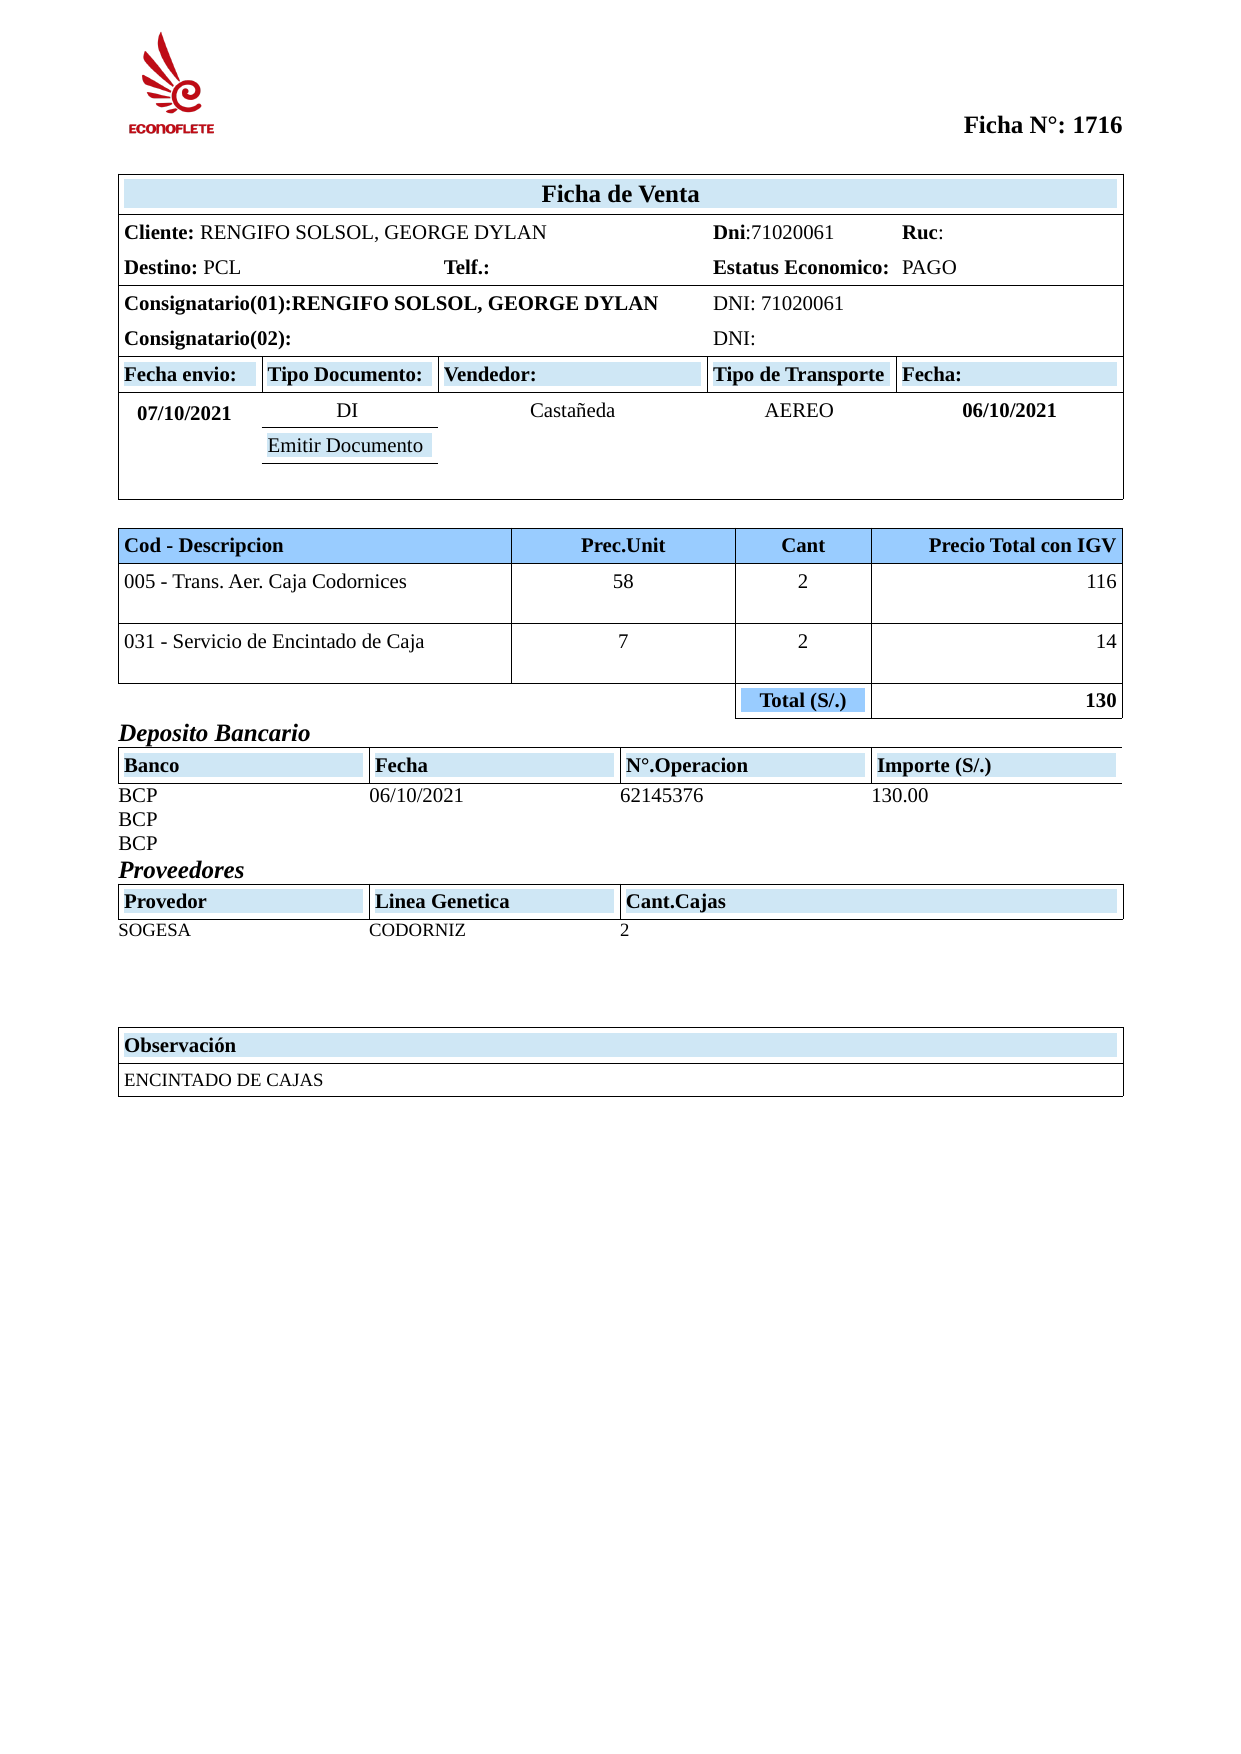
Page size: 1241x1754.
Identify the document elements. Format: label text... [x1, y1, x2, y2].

table_cell 116 [872, 564, 1122, 623]
table_cell ENCINTADO DE CAJAS [119, 1064, 1123, 1096]
table_cell [262, 464, 438, 498]
table_cell SOGESA [118, 920, 369, 941]
table_header Prec.Unit [512, 529, 735, 563]
table_cell [620, 1006, 1123, 1027]
table_cell CODORNIZ [369, 920, 620, 941]
table_header Importe (S/.) [872, 748, 1122, 782]
table_cell 58 [512, 564, 735, 623]
table_cell 130 [872, 684, 1122, 718]
table_cell Emitir Documento [262, 428, 438, 463]
table_cell 06/10/2021 [896, 393, 1123, 498]
table_cell Total (S/.) [736, 684, 871, 718]
table_cell [620, 984, 1123, 1006]
table_cell Destino: PCL [119, 249, 438, 285]
table_cell 7 [512, 624, 735, 682]
table_cell DNI: [707, 321, 1123, 356]
table_cell [369, 831, 620, 855]
picture [118, 31, 225, 134]
table_cell [620, 941, 1123, 962]
table_header Provedor [119, 885, 369, 919]
table_cell 2 [736, 624, 871, 682]
table_cell [118, 941, 369, 962]
table_cell 2 [620, 920, 1123, 941]
table_cell Cliente: RENGIFO SOLSOL, GEORGE DYLAN [119, 215, 707, 249]
table_cell DI [262, 393, 438, 427]
table_header Fecha [370, 748, 620, 782]
table_cell Consignatario(01):RENGIFO SOLSOL, GEORGE DYLAN [119, 286, 707, 321]
table_cell 130.00 [871, 784, 1122, 807]
table_cell Tipo Documento: [263, 357, 438, 392]
table_cell Castañeda [438, 393, 707, 498]
table_cell AEREO [707, 393, 896, 498]
table_cell Fecha envio: [119, 357, 262, 392]
table_cell BCP [118, 807, 369, 831]
table_cell 031 - Servicio de Encintado de Caja [119, 624, 511, 682]
table_cell BCP [118, 831, 369, 855]
table_cell Vendedor: [439, 357, 707, 392]
table_header Banco [119, 748, 369, 782]
text Proveedores [118, 855, 1122, 883]
table_cell [369, 1006, 620, 1027]
table_header N°.Operacion [621, 748, 871, 782]
table_cell BCP [118, 784, 369, 807]
table_cell [369, 984, 620, 1006]
table_cell Tipo de Transporte [708, 357, 896, 392]
table_cell Consignatario(02): [119, 321, 707, 356]
table_header Cant [736, 529, 871, 563]
table_cell [369, 963, 620, 984]
table_cell Telf.: [438, 249, 707, 285]
table_cell Estatus Economico: [707, 249, 896, 285]
table_cell [620, 963, 1123, 984]
table_cell [369, 941, 620, 962]
table_cell [620, 807, 871, 831]
table_header Linea Genetica [370, 885, 620, 919]
table_cell DNI: 71020061 [707, 286, 1123, 321]
table_header Ficha de Venta [119, 175, 1123, 214]
table_cell [118, 963, 369, 984]
table_cell 06/10/2021 [369, 784, 620, 807]
table_header Cant.Cajas [621, 885, 1123, 919]
table_header Observación [119, 1028, 1123, 1063]
table_cell [620, 831, 871, 855]
text Deposito Bancario [118, 718, 1122, 747]
table_cell [118, 684, 511, 718]
table_cell 62145376 [620, 784, 871, 807]
table_cell Ruc: [896, 215, 1123, 249]
table_cell [511, 684, 735, 718]
table_cell [871, 831, 1122, 855]
table_cell PAGO [896, 249, 1123, 285]
table_cell Dni:71020061 [707, 215, 896, 249]
table_cell 14 [872, 624, 1122, 682]
table_cell 005 - Trans. Aer. Caja Codornices [119, 564, 511, 623]
table_cell [118, 984, 369, 1006]
table_cell 07/10/2021 [119, 393, 262, 498]
table_cell Fecha: [897, 357, 1123, 392]
table_cell [871, 807, 1122, 831]
table_header Cod - Descripcion [119, 529, 511, 563]
table_cell [369, 807, 620, 831]
table_cell [118, 1006, 369, 1027]
table_cell 2 [736, 564, 871, 623]
table_header Precio Total con IGV [872, 529, 1122, 563]
